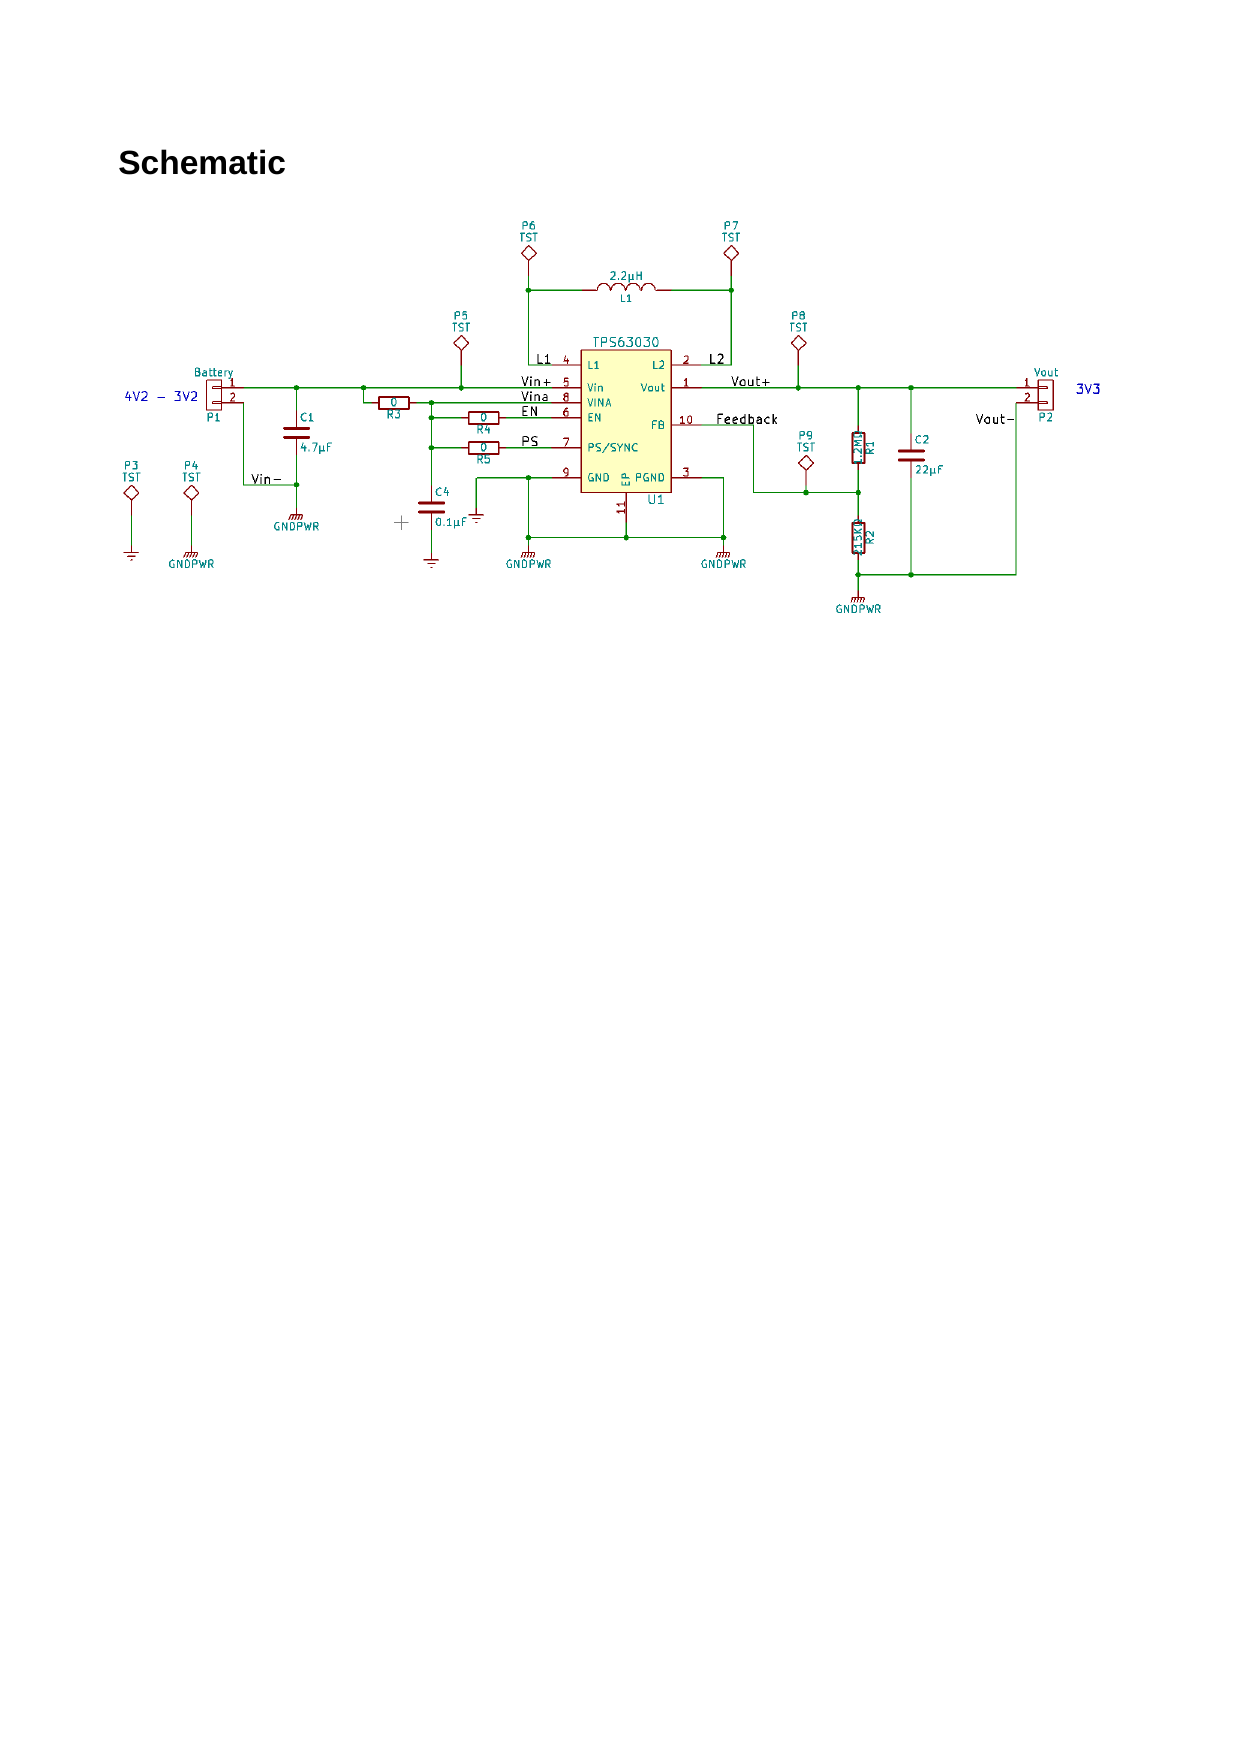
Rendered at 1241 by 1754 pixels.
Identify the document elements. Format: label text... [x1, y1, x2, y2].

subtitle Schematic [118, 143, 1122, 182]
picture [118, 194, 1123, 632]
